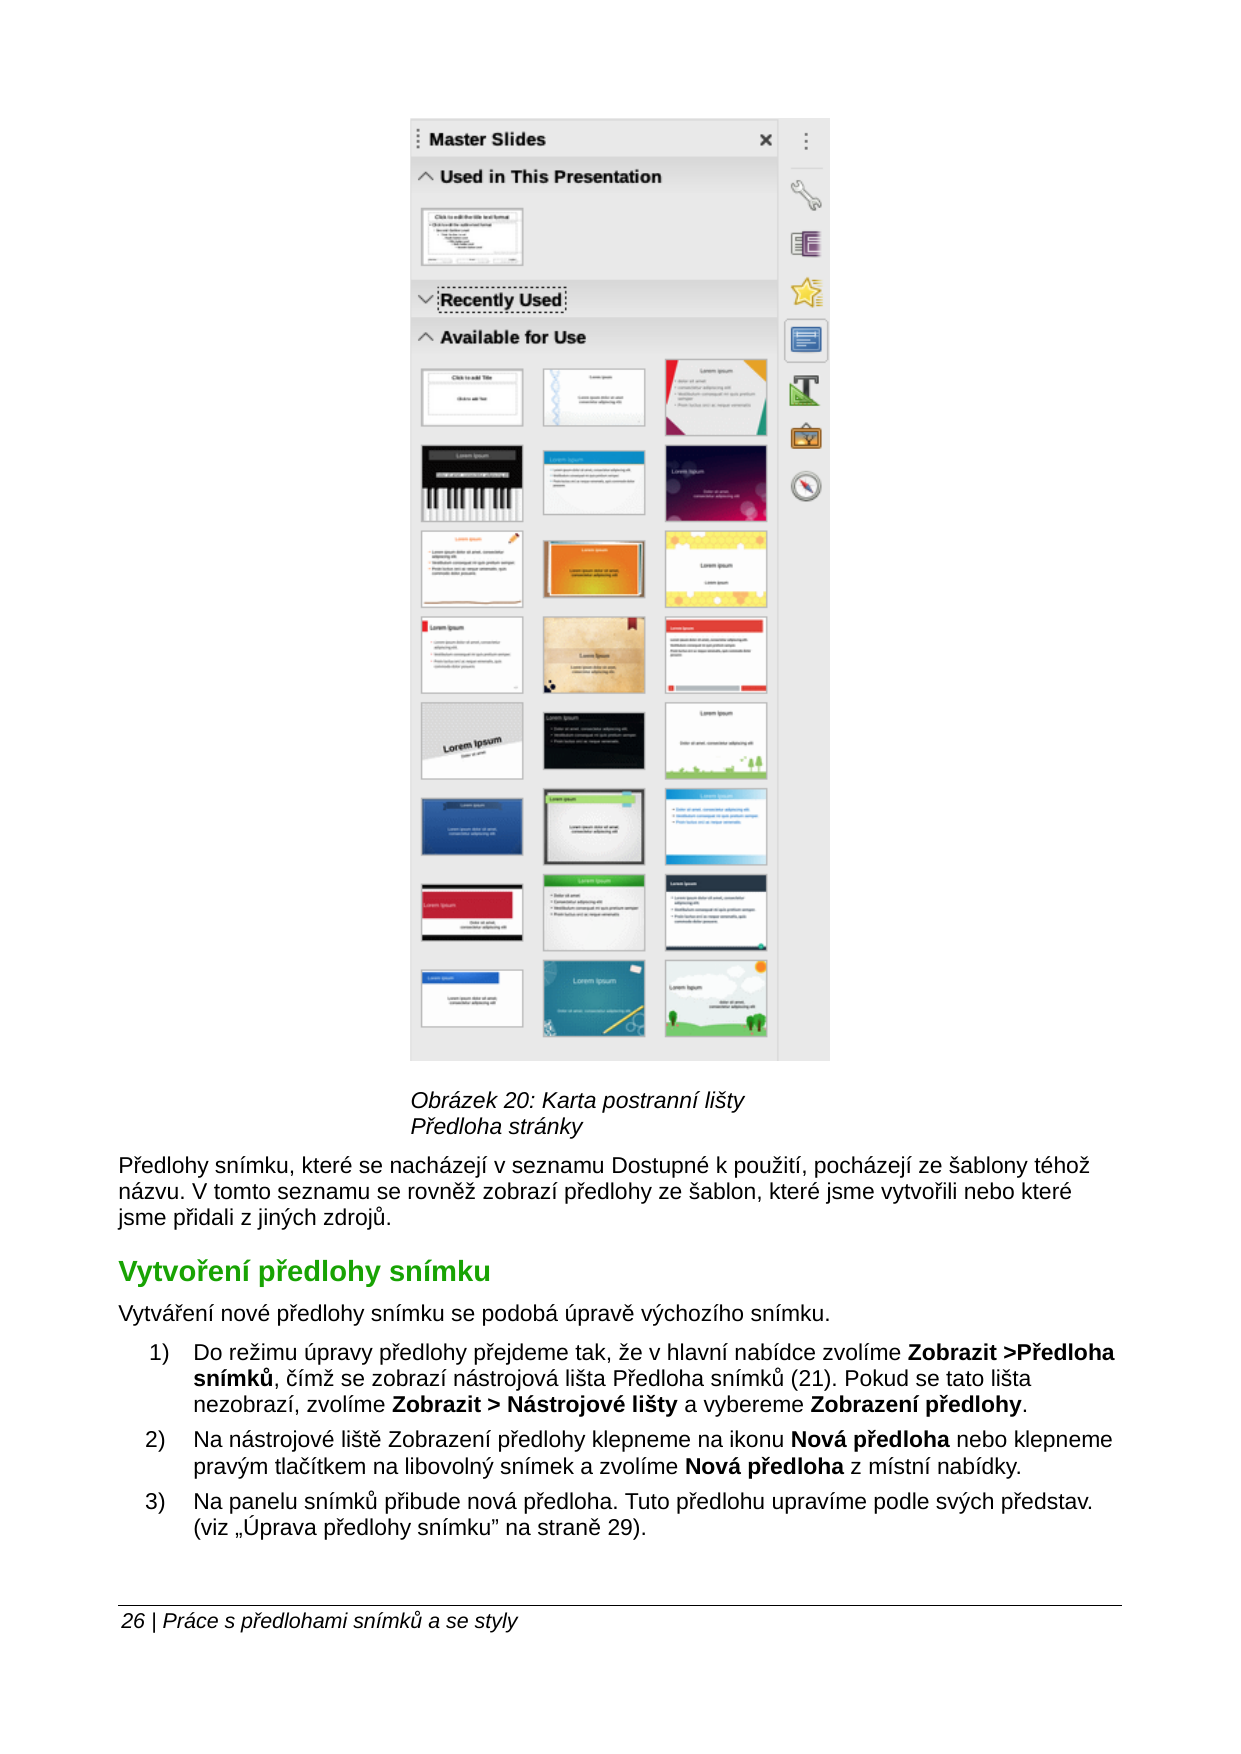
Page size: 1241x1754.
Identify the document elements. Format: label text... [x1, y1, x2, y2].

text Předlohy snímku, které se nacházejí v seznamu Dostupné k použití, pocházejí ze šablony téhož názvu. V tomto seznamu se rovněž zobrazí předlohy ze šablon, které jsme vytvořili nebo které jsme přidali z jiných zdrojů. [118, 1152, 1122, 1231]
list Do režimu úpravy předlohy přejdeme tak, že v hlavní nabídce zvolíme Zobrazit >Předloha snímků, čímž se zobrazí nástrojová lišta Předloha snímků (21). Pokud se tato lišta nezobrazí, zvolíme Zobrazit > Nástrojové lišty a vybereme Zobrazení předlohy. [169, 1338, 1122, 1418]
list Na nástrojové liště Zobrazení předlohy klepneme na ikonu Nová předloha nebo klepneme pravým tlačítkem na libovolný snímek a zvolíme Nová předloha z místní nabídky. [165, 1426, 1122, 1479]
text Obrázek 20: Karta postranní lišty Předloha stránky [410, 1061, 830, 1140]
picture [410, 118, 830, 1061]
list Na panelu snímků přibude nová předloha. Tuto předlohu upravíme podle svých představ. (viz „Úprava předlohy snímku” na straně 27). [165, 1488, 1122, 1541]
subtitle Vytvoření předlohy snímku [118, 1254, 1122, 1288]
list Vytváření nové předlohy snímku se podobá úpravě výchozího snímku. [118, 1300, 1122, 1326]
